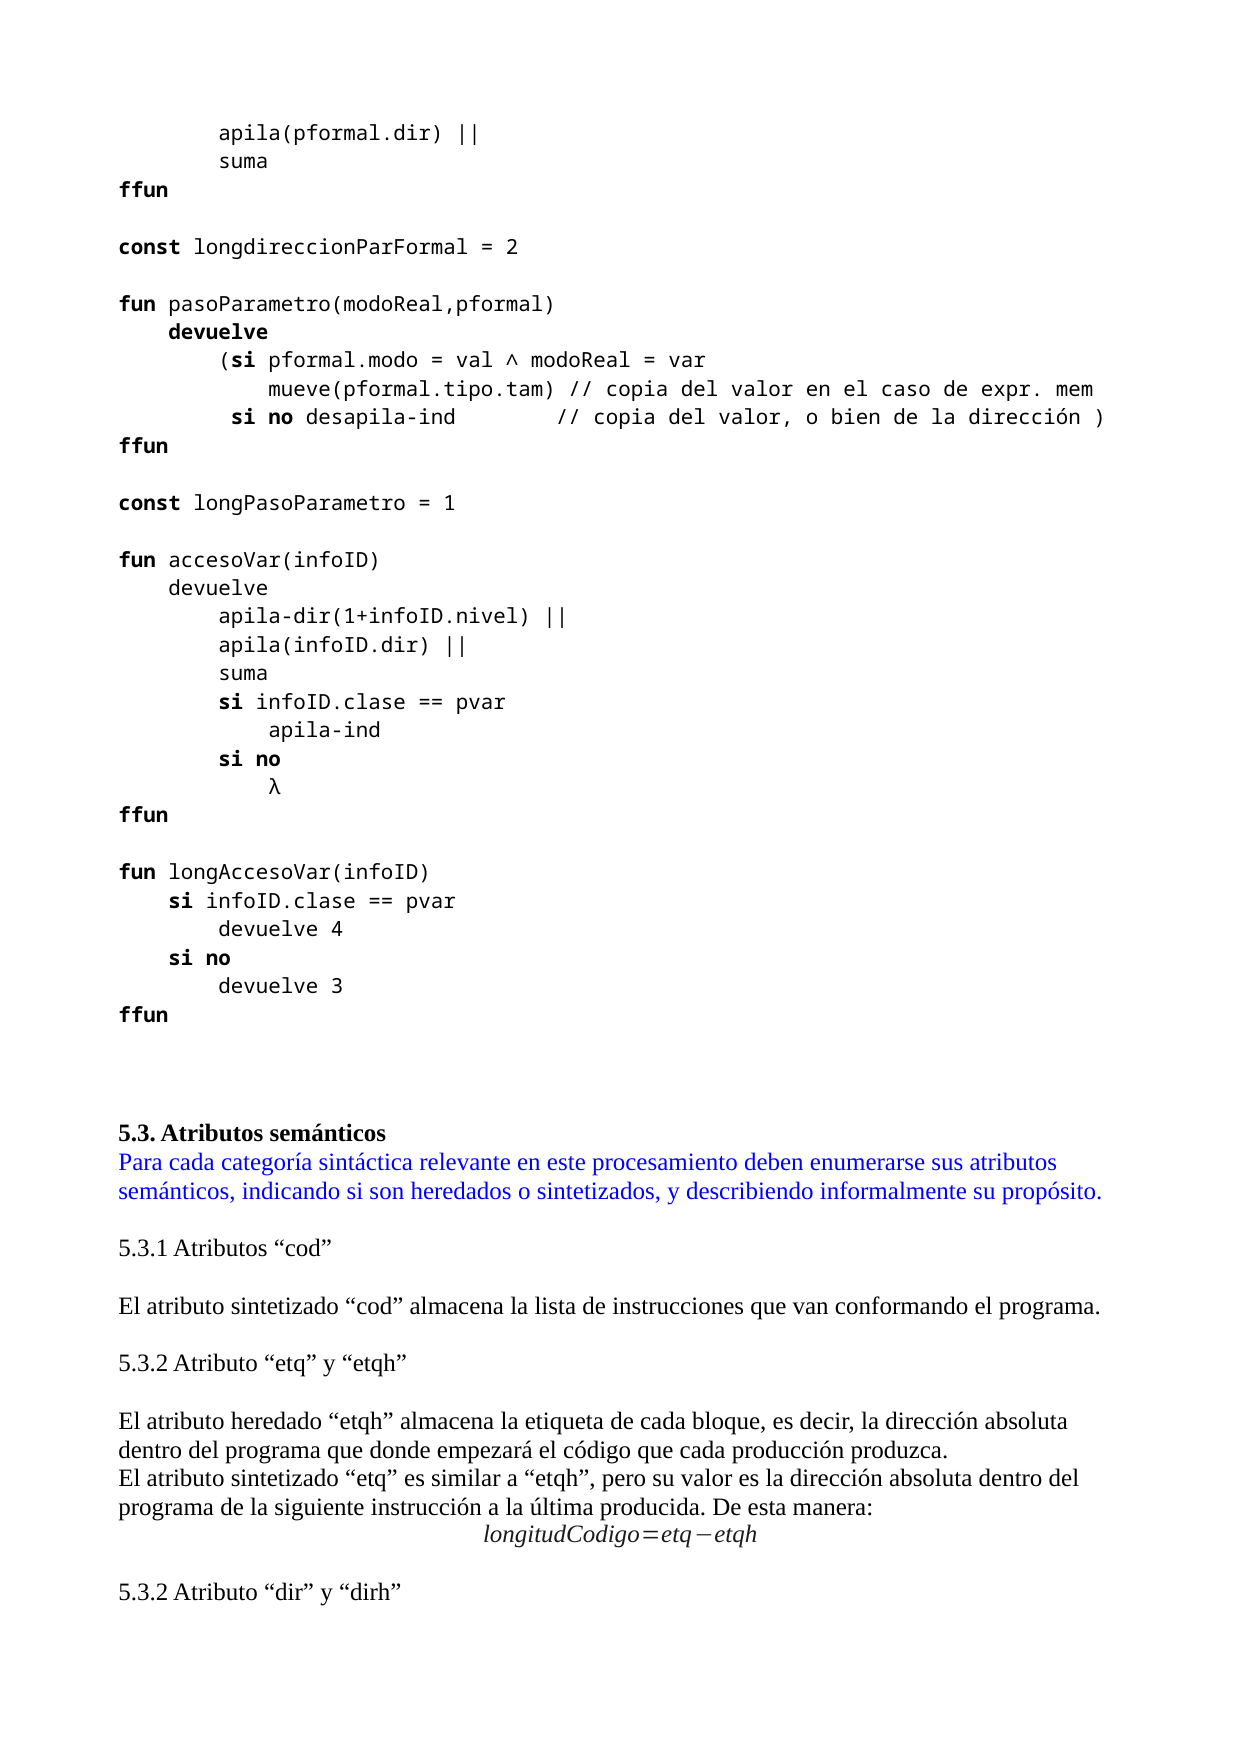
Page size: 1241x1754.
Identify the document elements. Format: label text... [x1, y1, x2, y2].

text fun pasoParametro(modoReal,pformal) [118, 289, 1122, 317]
text ffun [118, 175, 1122, 203]
text fun accesoVar(infoID) [118, 545, 1122, 573]
text devuelve 4 [118, 914, 1122, 943]
text suma [118, 658, 1122, 687]
text El atributo heredado “etqh” almacena la etiqueta de cada bloque, es decir, la dirección absoluta dentro del programa que donde empezará el código que cada producción produzca. [118, 1406, 1122, 1463]
text devuelve [118, 573, 1122, 602]
text ffun [118, 431, 1122, 459]
text si no desapila-ind // copia del valor, o bien de la dirección ) [118, 402, 1122, 431]
text apila(pformal.dir) || [118, 118, 1122, 147]
text si infoID.clase == pvar [118, 687, 1122, 715]
text (si pformal.modo = val ∧ modoReal = var [118, 346, 1122, 374]
text ffun [118, 801, 1122, 829]
text 5.3.2 Atributo “etq” y “etqh” [118, 1348, 1122, 1377]
text λ [118, 772, 1122, 801]
text apila-ind [118, 715, 1122, 744]
text const longdireccionParFormal = 2 [118, 232, 1122, 260]
text 5.3.2 Atributo “dir” y “dirh” [118, 1577, 1122, 1606]
text 5.3.1 Atributos “cod” [118, 1233, 1122, 1262]
text devuelve [118, 317, 1122, 346]
text suma [118, 147, 1122, 175]
text devuelve 3 [118, 971, 1122, 1000]
text apila(infoID.dir) || [118, 630, 1122, 658]
text si no [118, 943, 1122, 971]
text si no [118, 744, 1122, 772]
text fun longAccesoVar(infoID) [118, 857, 1122, 886]
text ffun [118, 1000, 1122, 1028]
text si infoID.clase == pvar [118, 886, 1122, 914]
text const longPasoParametro = 1 [118, 488, 1122, 516]
text mueve(pformal.tipo.tam) // copia del valor en el caso de expr. mem [118, 374, 1122, 402]
text Para cada categoría sintáctica relevante en este procesamiento deben enumerarse sus atributos semánticos, indicando si son heredados o sintetizados, y describiendo informalmente su propósito. [118, 1147, 1122, 1205]
text El atributo sintetizado “cod” almacena la lista de instrucciones que van conformando el programa. [118, 1291, 1122, 1320]
text El atributo sintetizado “etq” es similar a “etqh”, pero su valor es la dirección absoluta dentro del programa de la siguiente instrucción a la última producida. De esta manera: [118, 1463, 1122, 1521]
text 5.3. Atributos semánticos [118, 1118, 1122, 1147]
text apila-dir(1+infoID.nivel) || [118, 602, 1122, 630]
